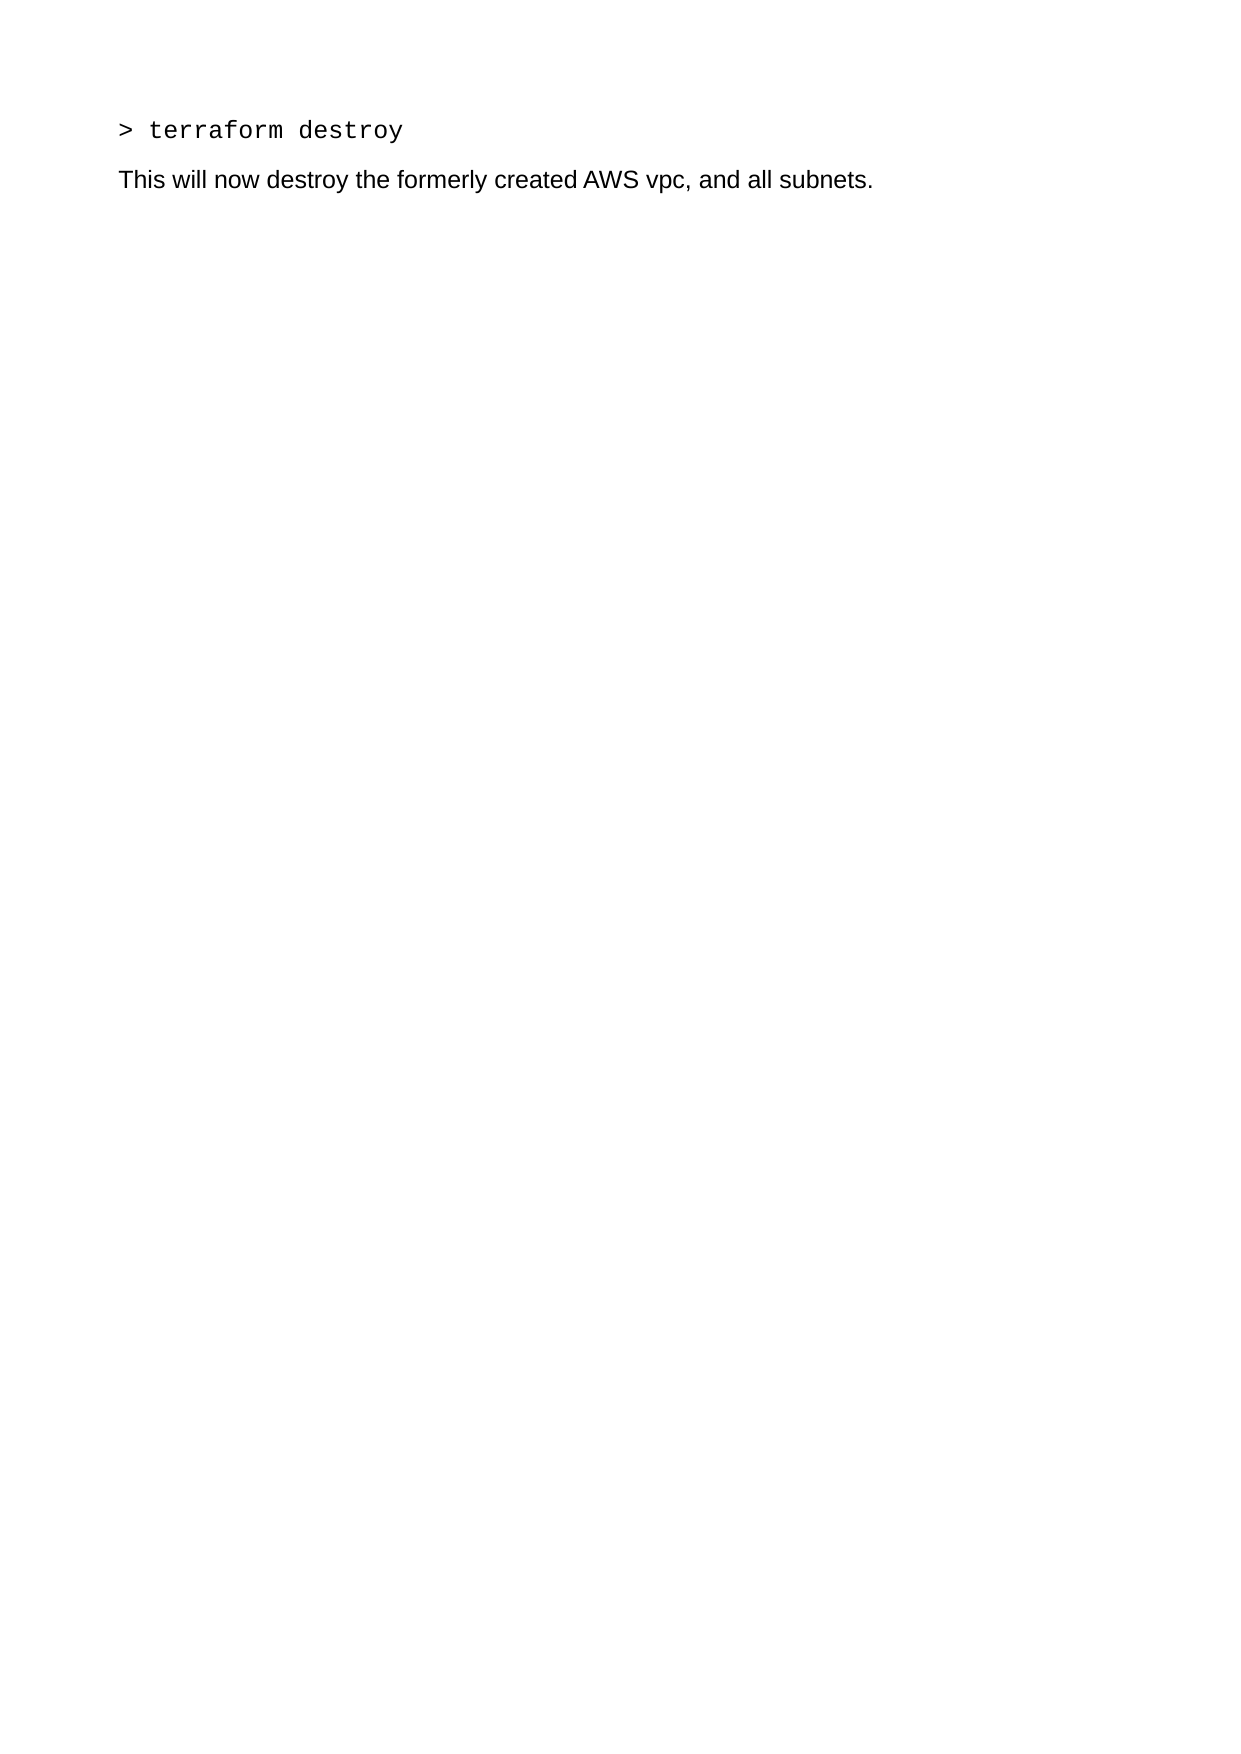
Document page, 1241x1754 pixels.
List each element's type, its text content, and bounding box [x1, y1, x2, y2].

text > terraform destroy [118, 118, 1122, 146]
text This will now destroy the formerly created AWS vpc, and all subnets. [118, 165, 1122, 194]
